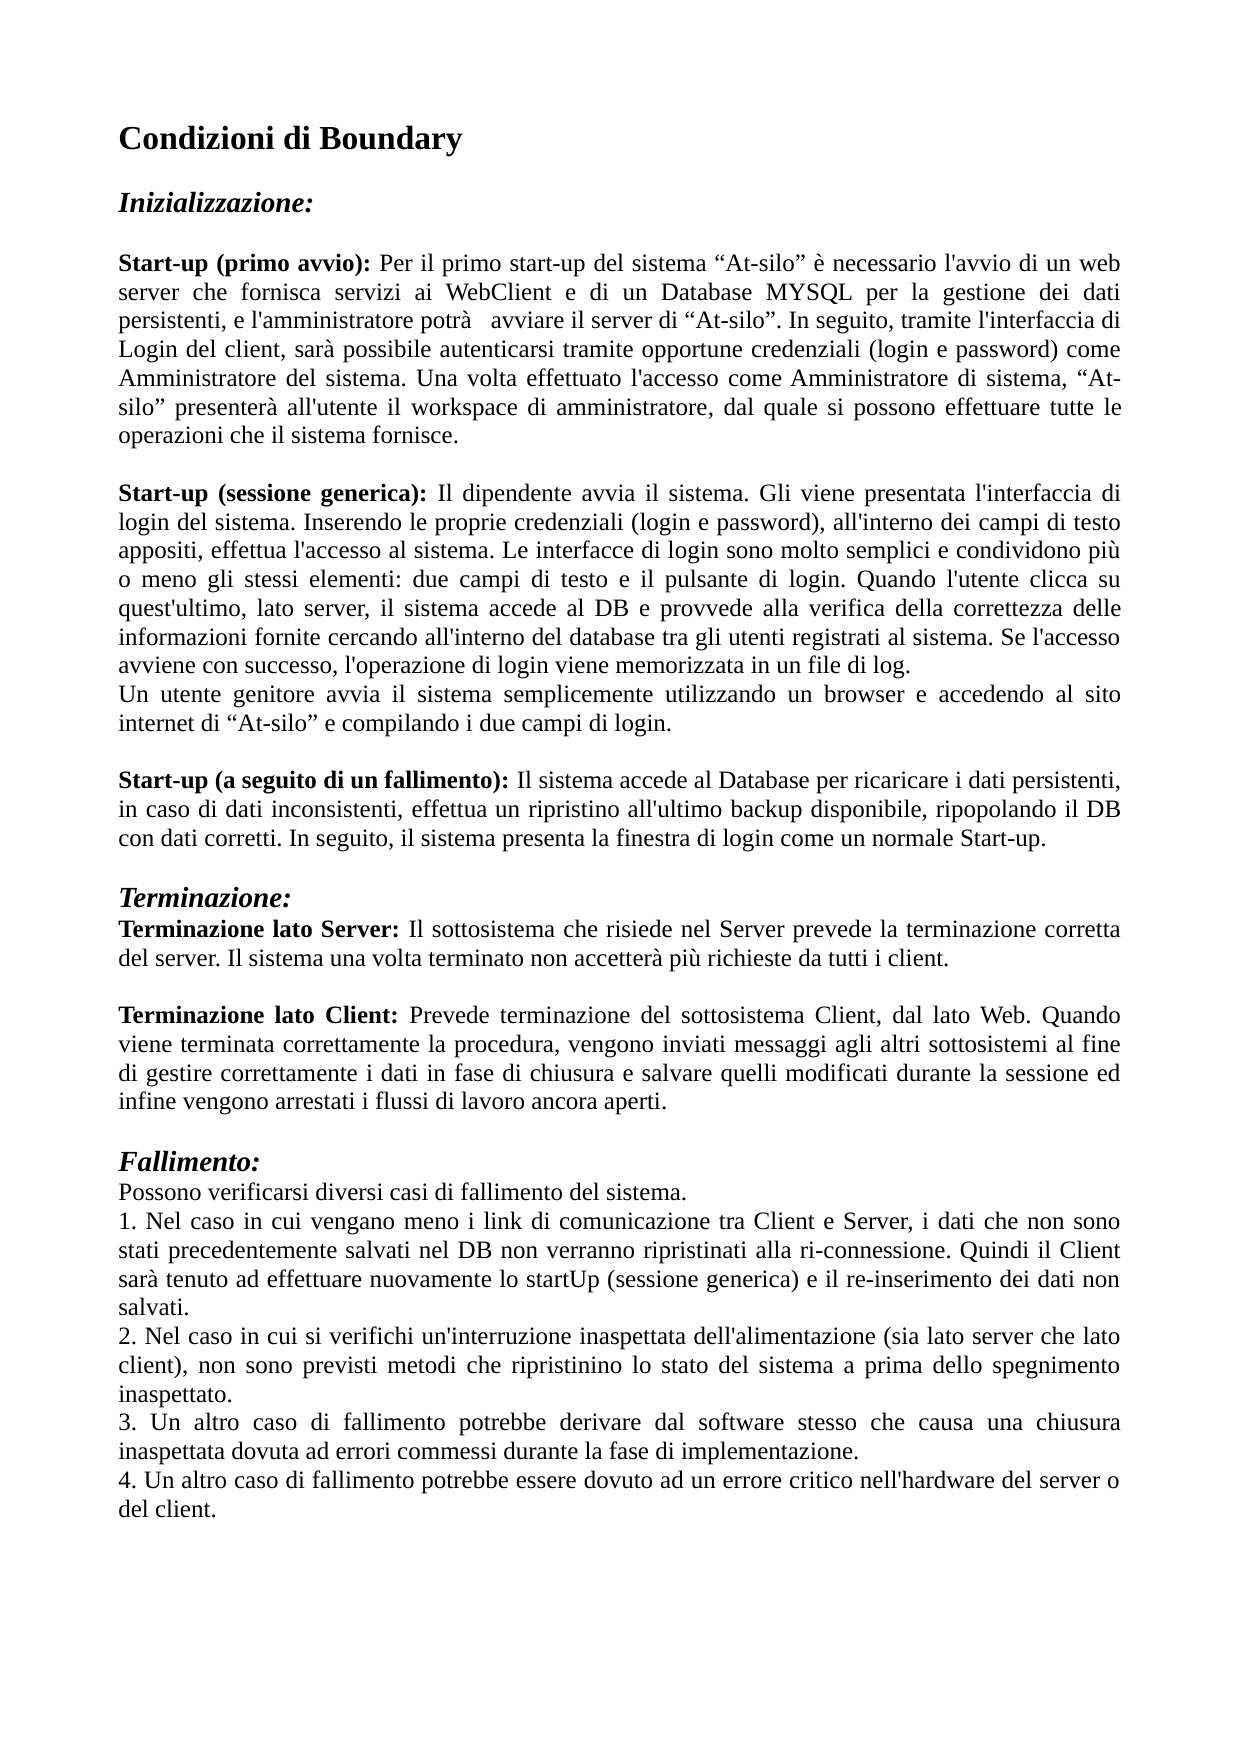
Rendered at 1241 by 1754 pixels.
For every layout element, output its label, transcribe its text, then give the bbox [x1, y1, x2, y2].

text 3. Un altro caso di fallimento potrebbe derivare dal software stesso che causa una chiusura inaspettata dovuta ad errori commessi durante la fase di implementazione. [118, 1407, 1122, 1465]
text Terminazione lato Client: Prevede terminazione del sottosistema Client, dal lato Web. Quando viene terminata correttamente la procedura, vengono inviati messaggi agli altri sottosistemi al fine di gestire correttamente i dati in fase di chiusura e salvare quelli modificati durante la sessione ed infine vengono arrestati i flussi di lavoro ancora aperti. [118, 1000, 1122, 1115]
text Possono verificarsi diversi casi di fallimento del sistema. [118, 1177, 1122, 1206]
text Start-up (primo avvio): Per il primo start-up del sistema “At-silo” è necessario l'avvio di un web server che fornisca servizi ai WebClient e di un Database MYSQL per la gestione dei dati persistenti, e l'amministratore potrà avviare il server di “At-silo”. In seguito, tramite l'interfaccia di Login del client, sarà possibile autenticarsi tramite opportune credenziali (login e password) come Amministratore del sistema. Una volta effettuato l'accesso come Amministratore di sistema, “At-silo” presenterà all'utente il workspace di amministratore, dal quale si possono effettuare tutte le operazioni che il sistema fornisce. [118, 248, 1122, 449]
subtitle Fallimento: [118, 1144, 1122, 1177]
text Un utente genitore avvia il sistema semplicemente utilizzando un browser e accedendo al sito internet di “At-silo” e compilando i due campi di login. [118, 679, 1122, 737]
subtitle Terminazione: [118, 880, 1122, 914]
text Start-up (a seguito di un fallimento): Il sistema accede al Database per ricaricare i dati persistenti, in caso di dati inconsistenti, effettua un ripristino all'ultimo backup disponibile, ripopolando il DB con dati corretti. In seguito, il sistema presenta la finestra di login come un normale Start-up. [118, 765, 1122, 852]
text 1. Nel caso in cui vengano meno i link di comunicazione tra Client e Server, i dati che non sono stati precedentemente salvati nel DB non verranno ripristinati alla ri-connessione. Quindi il Client sarà tenuto ad effettuare nuovamente lo startUp (sessione generica) e il re-inserimento dei dati non salvati. [118, 1206, 1122, 1321]
text Terminazione lato Server: Il sottosistema che risiede nel Server prevede la terminazione corretta del server. Il sistema una volta terminato non accetterà più richieste da tutti i client. [118, 914, 1122, 971]
text Start-up (sessione generica): Il dipendente avvia il sistema. Gli viene presentata l'interfaccia di login del sistema. Inserendo le proprie credenziali (login e password), all'interno dei campi di testo appositi, effettua l'accesso al sistema. Le interfacce di login sono molto semplici e condividono più o meno gli stessi elementi: due campi di testo e il pulsante di login. Quando l'utente clicca su quest'ultimo, lato server, il sistema accede al DB e provvede alla verifica della correttezza delle informazioni fornite cercando all'interno del database tra gli utenti registrati al sistema. Se l'accesso avviene con successo, l'operazione di login viene memorizzata in un file di log. [118, 478, 1122, 679]
subtitle Condizioni di Boundary [118, 118, 1122, 157]
text 2. Nel caso in cui si verifichi un'interruzione inaspettata dell'alimentazione (sia lato server che lato client), non sono previsti metodi che ripristinino lo stato del sistema a prima dello spegnimento inaspettato. [118, 1321, 1122, 1407]
subtitle Inizializzazione: [118, 186, 1122, 219]
text 4. Un altro caso di fallimento potrebbe essere dovuto ad un errore critico nell'hardware del server o del client. [118, 1465, 1122, 1522]
